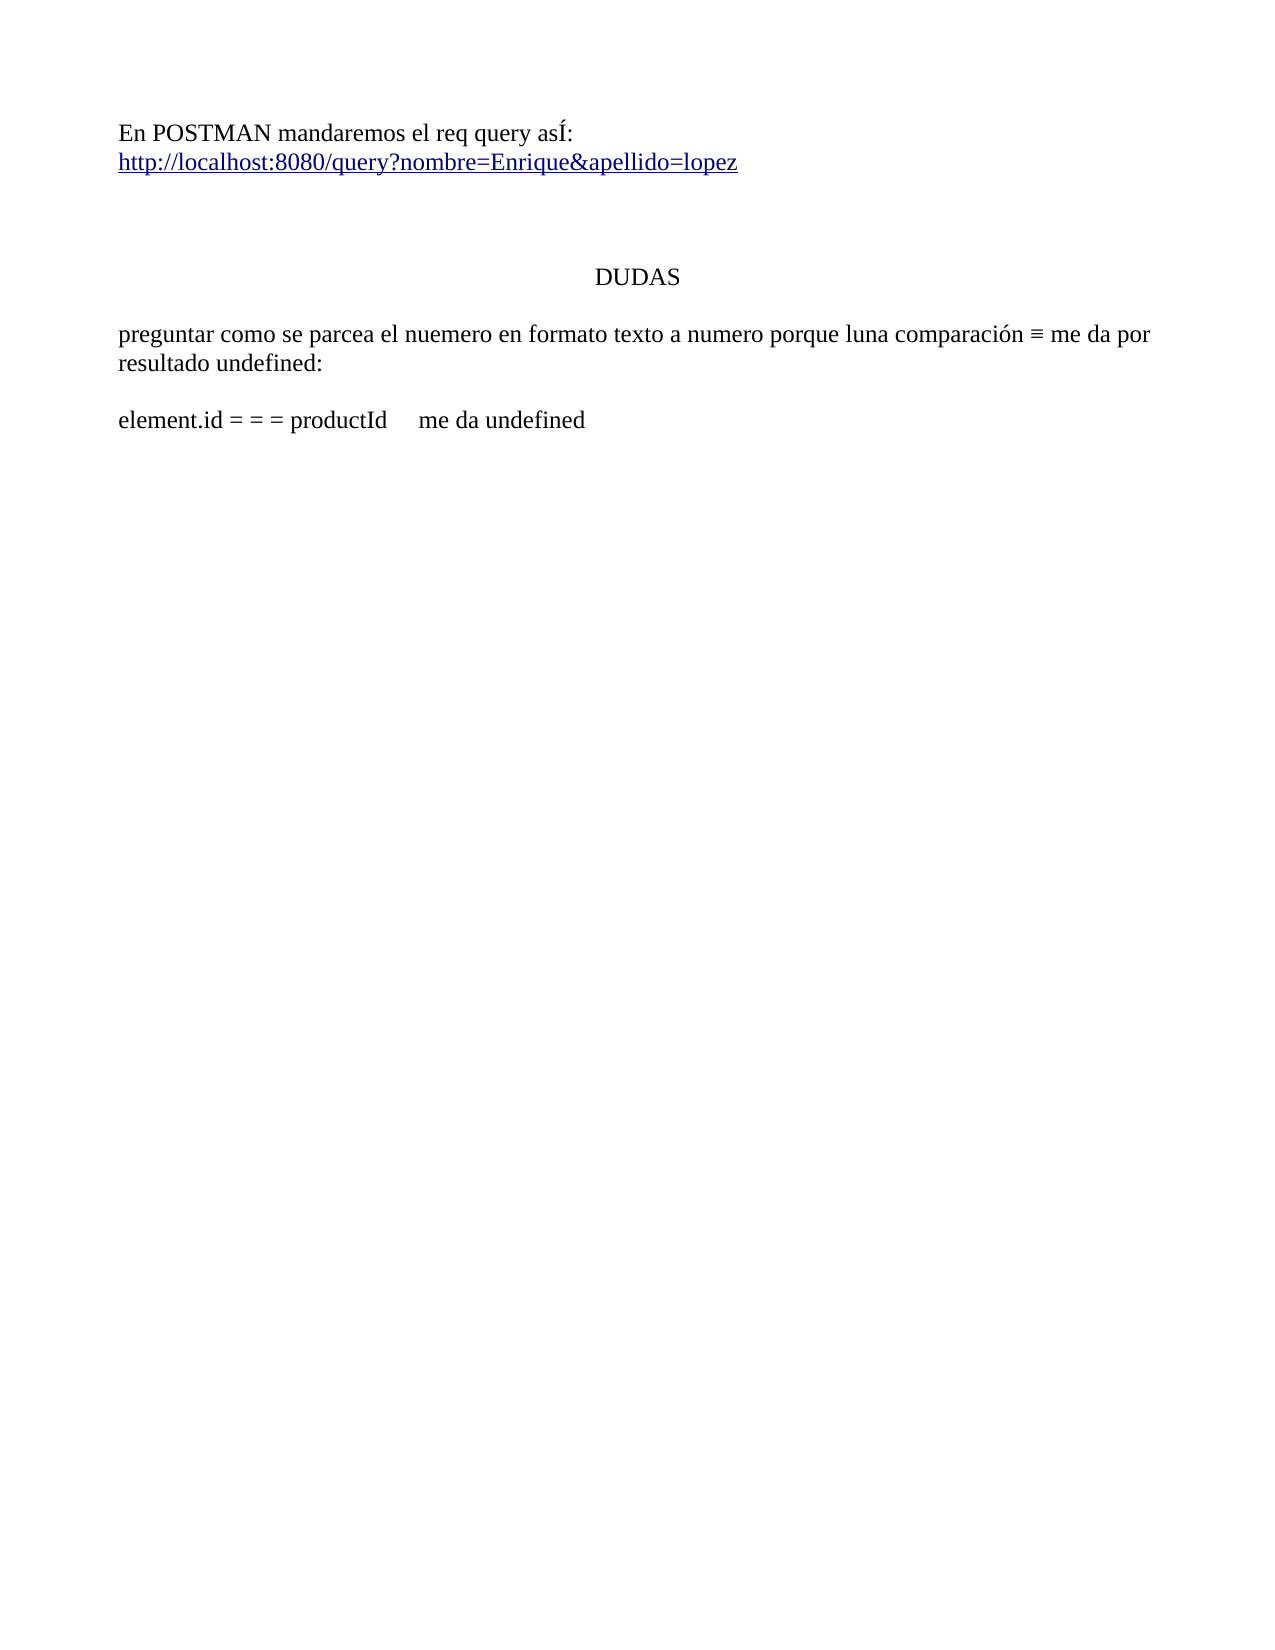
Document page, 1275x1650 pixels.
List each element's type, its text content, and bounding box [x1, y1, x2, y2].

text En POSTMAN mandaremos el req query asÍ: [118, 118, 1157, 147]
text preguntar como se parcea el nuemero en formato texto a numero porque luna comparación ≡ me da por resultado undefined: [118, 319, 1157, 377]
text DUDAS [118, 262, 1157, 291]
text element.id = = = productId me da undefined [118, 406, 1157, 434]
text http://localhost:8080/query?nombre=Enrique&apellido=lopez [118, 147, 1157, 176]
